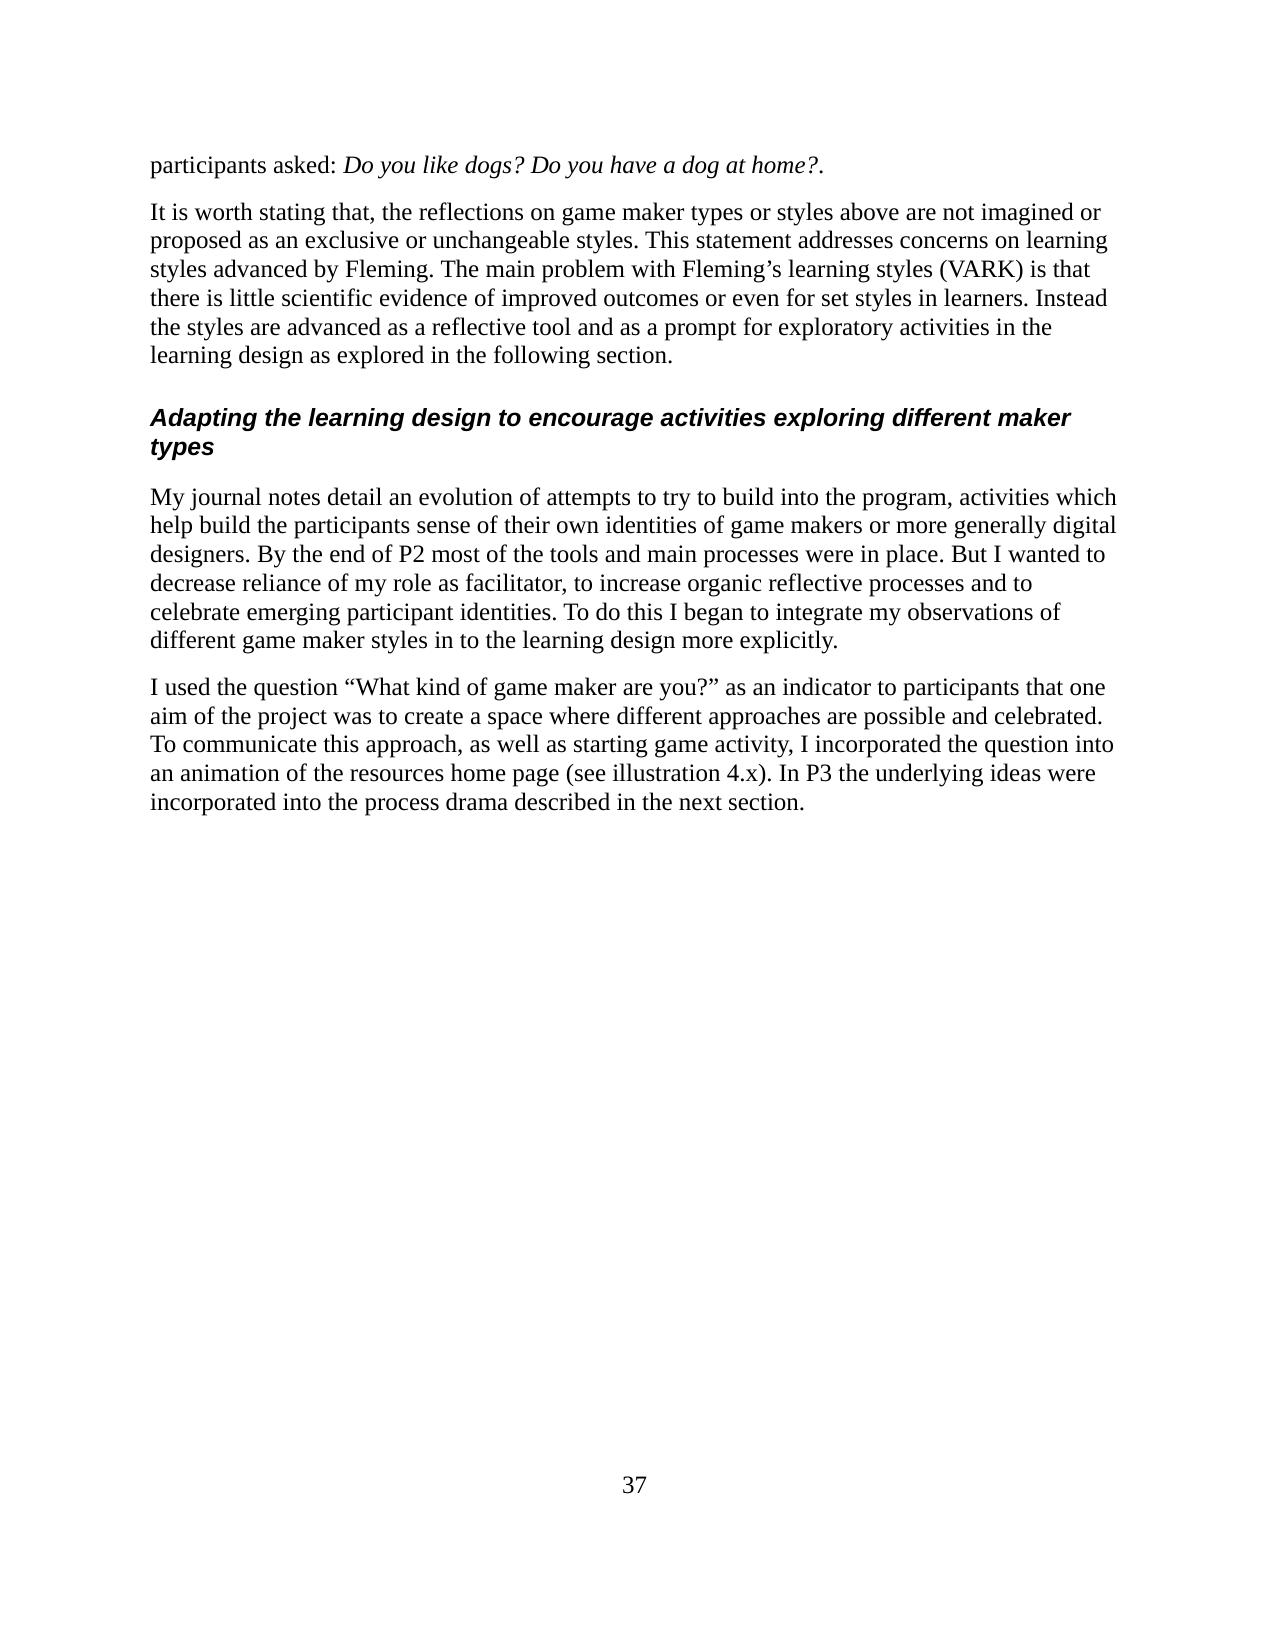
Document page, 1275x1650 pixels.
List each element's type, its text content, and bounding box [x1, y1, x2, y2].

text It is worth stating that, the reflections on game maker types or styles above are not imagined or proposed as an exclusive or unchangeable styles. This statement addresses concerns on learning styles advanced by Fleming. The main problem with Fleming’s learning styles (VARK) is that there is little scientific evidence of improved outcomes or even for set styles in learners. Instead the styles are advanced as a reflective tool and as a prompt for exploratory activities in the learning design as explored in the following section. [150, 197, 1125, 369]
text I used the question “What kind of game maker are you?” as an indicator to participants that one aim of the project was to create a space where different approaches are possible and celebrated. To communicate this approach, as well as starting game activity, I incorporated the question into an animation of the resources home page (see illustration 4.x). In P3 the underlying ideas were incorporated into the process drama described in the next section. [150, 672, 1125, 816]
text participants asked: Do you like dogs? Do you have a dog at home?. [150, 150, 1125, 179]
subtitle Adapting the learning design to encourage activities exploring different maker types [150, 403, 1125, 460]
text My journal notes detail an evolution of attempts to try to build into the program, activities which help build the participants sense of their own identities of game makers or more generally digital designers. By the end of P2 most of the tools and main processes were in place. But I wanted to decrease reliance of my role as facilitator, to increase organic reflective processes and to celebrate emerging participant identities. To do this I began to integrate my observations of different game maker styles in to the learning design more explicitly. [150, 482, 1125, 654]
